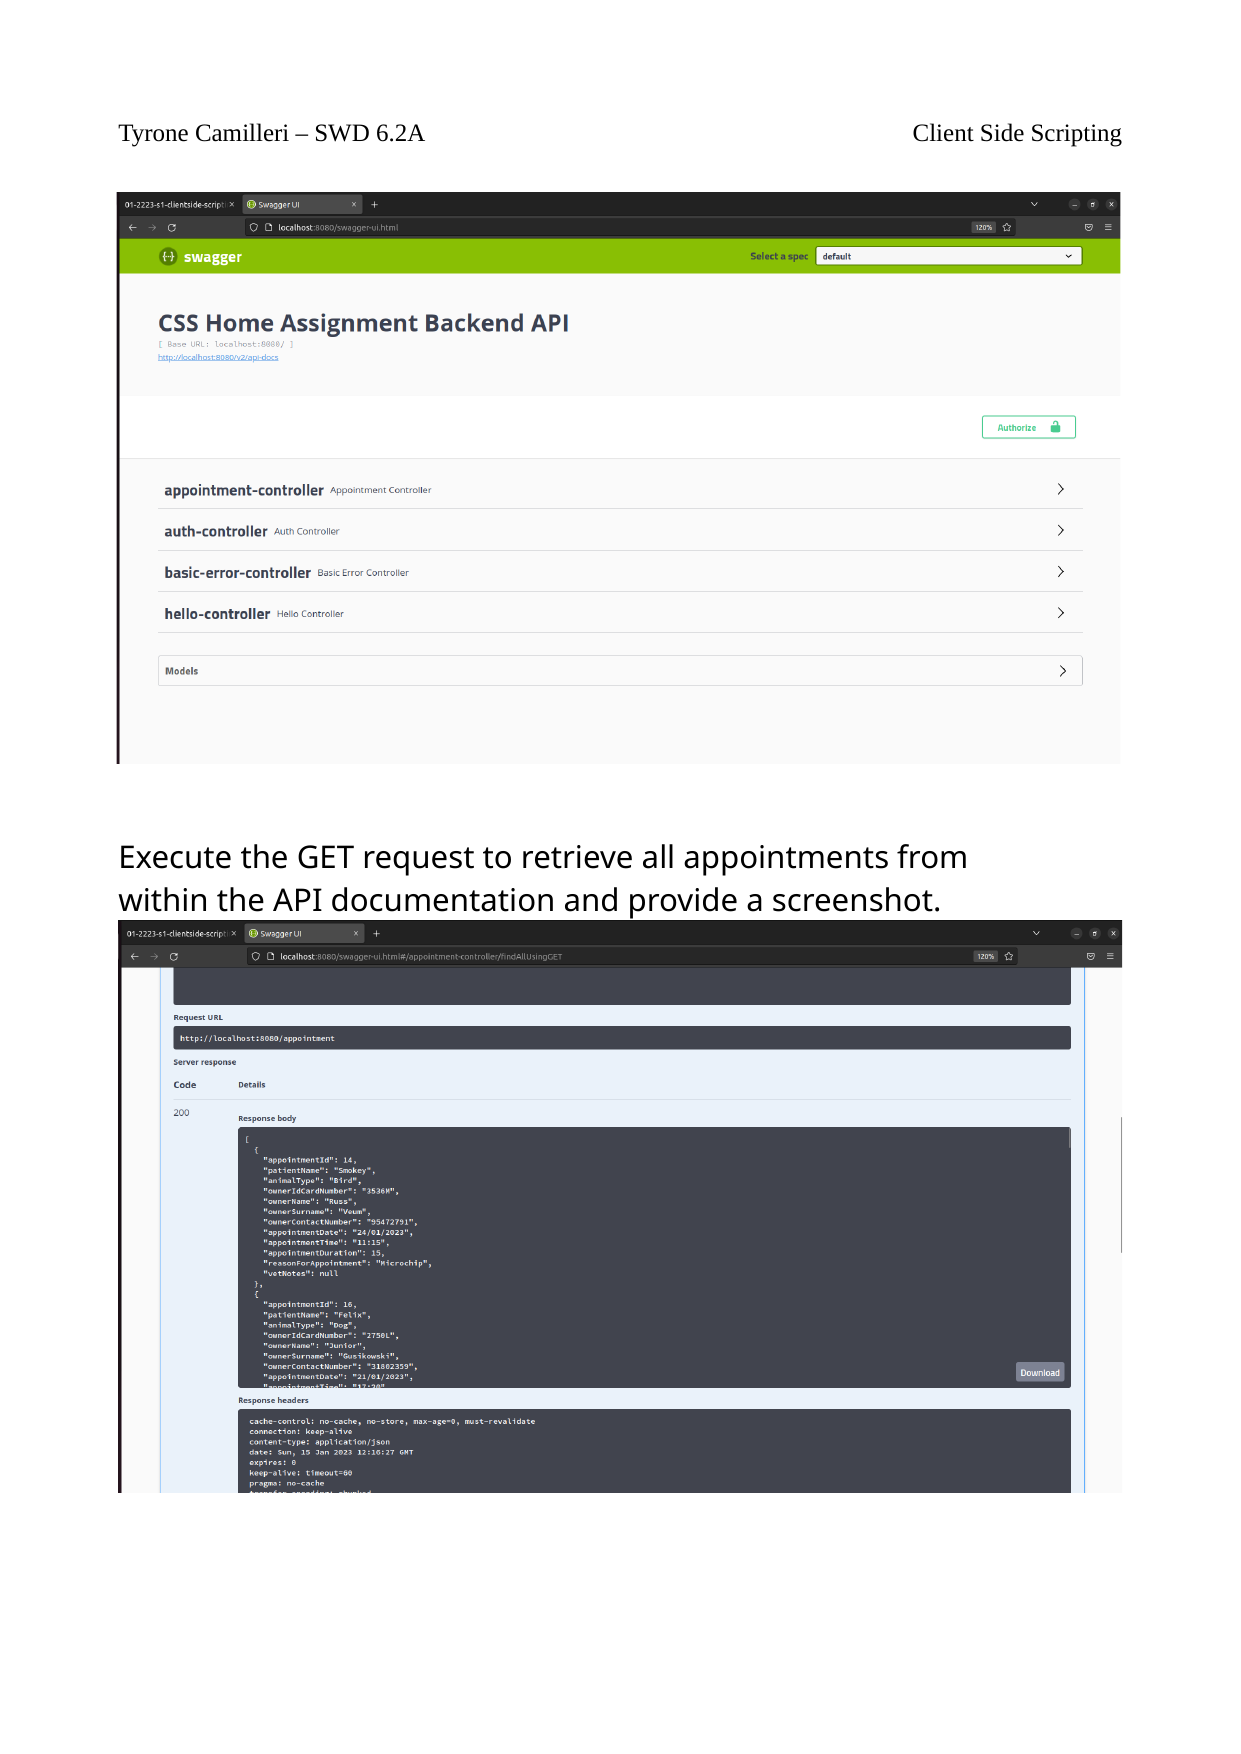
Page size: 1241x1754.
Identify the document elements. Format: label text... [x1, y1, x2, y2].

picture [118, 920, 1123, 1493]
text Execute the GET request to retrieve all appointments from within the API documentation and provide a screenshot. [118, 793, 1122, 920]
picture [116, 192, 1121, 764]
